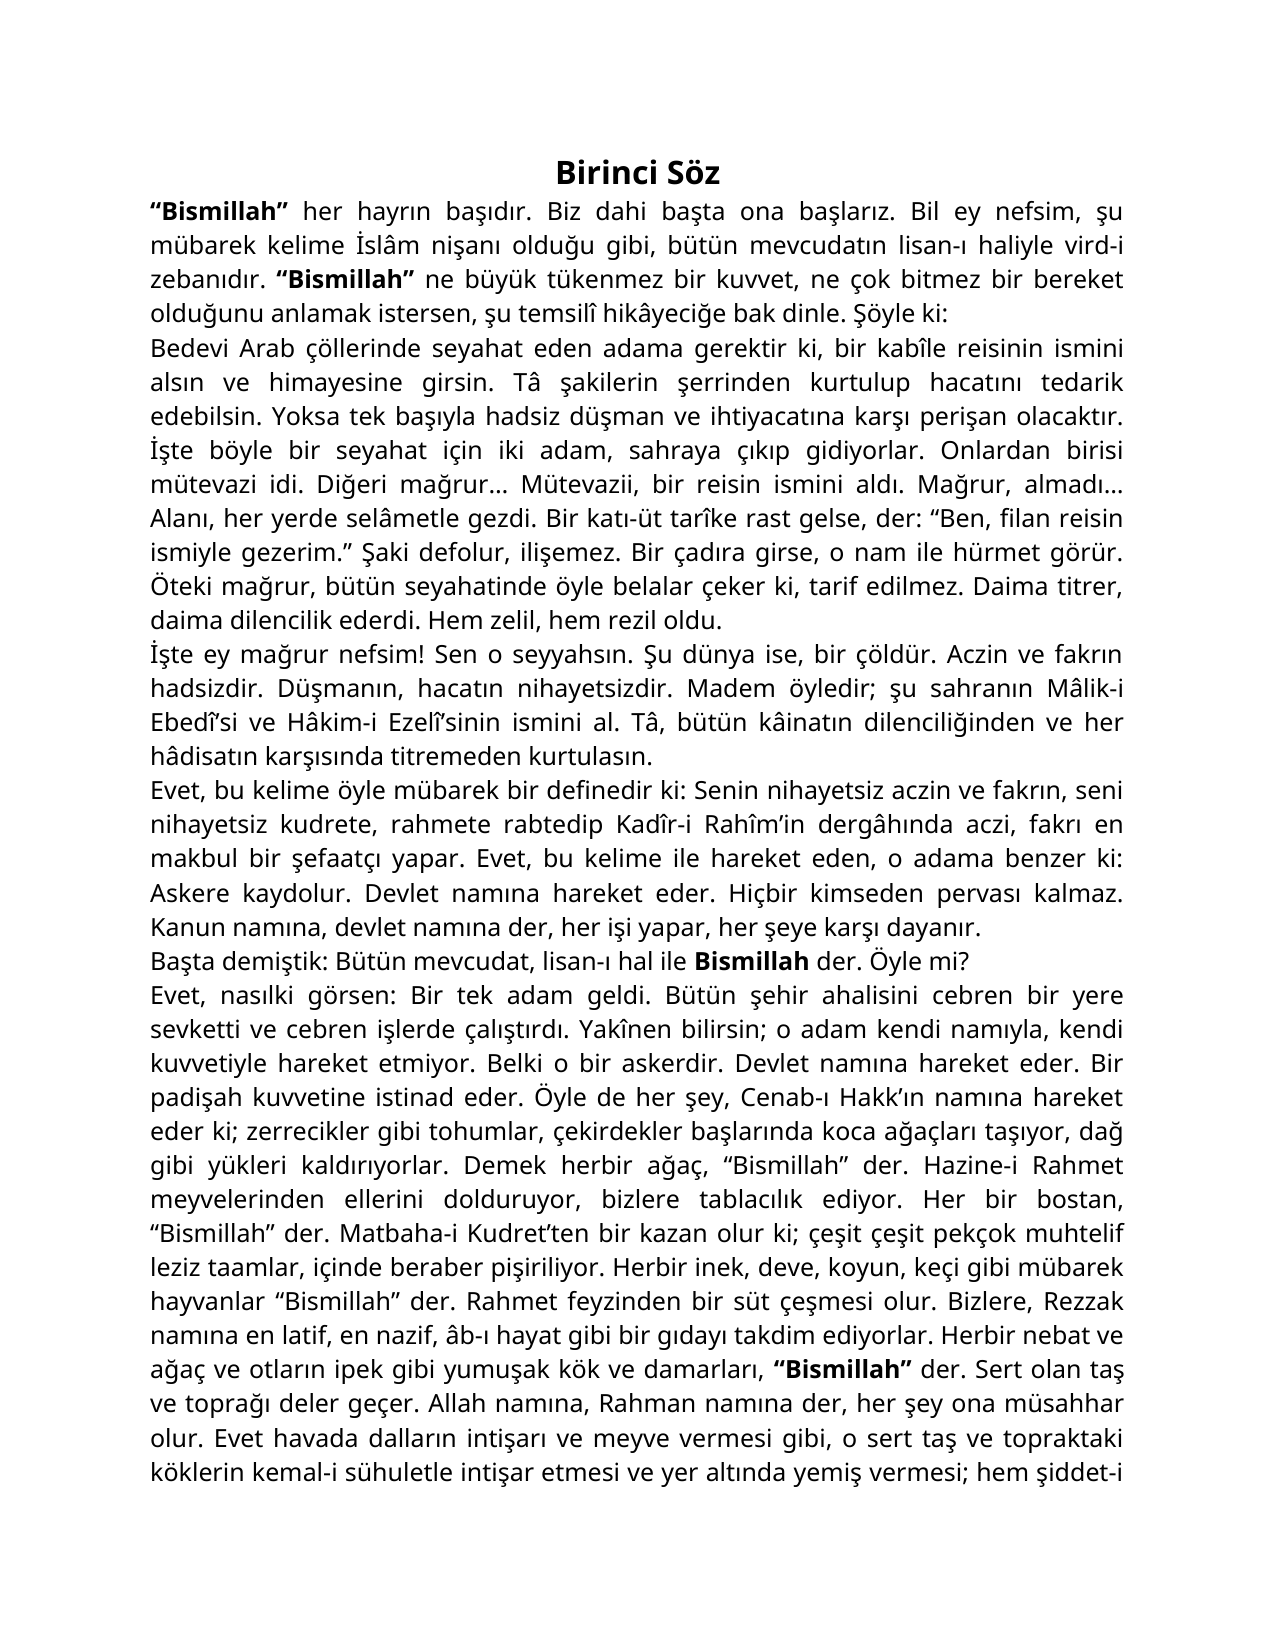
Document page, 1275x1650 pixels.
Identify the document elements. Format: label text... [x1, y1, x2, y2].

text Evet, bu kelime öyle mübarek bir definedir ki: Senin nihayetsiz aczin ve fakrın, seni nihayetsiz kudrete, rahmete rabtedip Kadîr-i Rahîm’in dergâhında aczi, fakrı en makbul bir şefaatçı yapar. Evet, bu kelime ile hareket eden, o adama benzer ki: Askere kaydolur. Devlet namına hareket eder. Hiçbir kimseden pervası kalmaz. Kanun namına, devlet namına der, her işi yapar, her şeye karşı dayanır. [150, 773, 1125, 943]
text Evet, nasılki görsen: Bir tek adam geldi. Bütün şehir ahalisini cebren bir yere sevketti ve cebren işlerde çalıştırdı. Yakînen bilirsin; o adam kendi namıyla, kendi kuvvetiyle hareket etmiyor. Belki o bir askerdir. Devlet namına hareket eder. Bir padişah kuvvetine istinad eder. Öyle de her şey, Cenab-ı Hakk’ın namına hareket eder ki; zerrecikler gibi tohumlar, çekirdekler başlarında koca ağaçları taşıyor, dağ gibi yükleri kaldırıyorlar. Demek herbir ağaç, “Bismillah” der. Hazine-i Rahmet meyvelerinden ellerini dolduruyor, bizlere tablacılık ediyor. Her bir bostan, “Bismillah” der. Matbaha-i Kudret’ten bir kazan olur ki; çeşit çeşit pekçok muhtelif leziz taamlar, içinde beraber pişiriliyor. Herbir inek, deve, koyun, keçi gibi mübarek hayvanlar “Bismillah” der. Rahmet feyzinden bir süt çeşmesi olur. Bizlere, Rezzak namına en latif, en nazif, âb-ı hayat gibi bir gıdayı takdim ediyorlar. Herbir nebat ve ağaç ve otların ipek gibi yumuşak kök ve damarları, “Bismillah” der. Sert olan taş ve toprağı deler geçer. Allah namına, Rahman namına der, her şey ona müsahhar olur. Evet havada dalların intişarı ve meyve vermesi gibi, o sert taş ve topraktaki köklerin kemal-i sühuletle intişar etmesi ve yer altında yemiş vermesi; hem şiddet-i hararete karşı aylarca nazik, yeşil yaprakların yaş kalması; tabiiyunun ağzına şiddetle tokat vuruyor. Kör olası gözüne parmağını sokuyor ve diyor ki: En güvendiğin salabet ve hararet dahi, emir tahtında hareket ediyorlar ki; o ipek gibi yumuşak damarlar, birer asâ-yı Musa (A.S.) gibi فَقُلْنَا اضْرِبْ بِعَصَاكَ الْحَجَرَ emrine imtisal ederek taşları şakk eder. Ve o sigara kâğıdı gibi ince nazenin yapraklar, birer a’zâ-yı İbrahim (A.S.) gibi ateş saçan hararete karşı يَا نَارُ كُونِى بَرْدًا وَ سَلاَمًا âyetini okuyorlar. [150, 977, 1125, 1488]
text Bedevi Arab çöllerinde seyahat eden adama gerektir ki, bir kabîle reisinin ismini alsın ve himayesine girsin. Tâ şakilerin şerrinden kurtulup hacatını tedarik edebilsin. Yoksa tek başıyla hadsiz düşman ve ihtiyacatına karşı perişan olacaktır. İşte böyle bir seyahat için iki adam, sahraya çıkıp gidiyorlar. Onlardan birisi mütevazi idi. Diğeri mağrur… Mütevazii, bir reisin ismini aldı. Mağrur, almadı… Alanı, her yerde selâmetle gezdi. Bir katı-üt tarîke rast gelse, der: “Ben, filan reisin ismiyle gezerim.” Şaki defolur, ilişemez. Bir çadıra girse, o nam ile hürmet görür. Öteki mağrur, bütün seyahatinde öyle belalar çeker ki, tarif edilmez. Daima titrer, daima dilencilik ederdi. Hem zelil, hem rezil oldu. [150, 330, 1125, 637]
text Başta demiştik: Bütün mevcudat, lisan-ı hal ile Bismillah der. Öyle mi? [150, 943, 1125, 977]
text İşte ey mağrur nefsim! Sen o seyyahsın. Şu dünya ise, bir çöldür. Aczin ve fakrın hadsizdir. Düşmanın, hacatın nihayetsizdir. Madem öyledir; şu sahranın Mâlik-i Ebedî’si ve Hâkim-i Ezelî’sinin ismini al. Tâ, bütün kâinatın dilenciliğinden ve her hâdisatın karşısında titremeden kurtulasın. [150, 637, 1125, 773]
subtitle Birinci Söz [150, 150, 1125, 194]
text “Bismillah” her hayrın başıdır. Biz dahi başta ona başlarız. Bil ey nefsim, şu mübarek kelime İslâm nişanı olduğu gibi, bütün mevcudatın lisan-ı haliyle vird-i zebanıdır. “Bismillah” ne büyük tükenmez bir kuvvet, ne çok bitmez bir bereket olduğunu anlamak istersen, şu temsilî hikâyeciğe bak dinle. Şöyle ki: [150, 194, 1125, 330]
